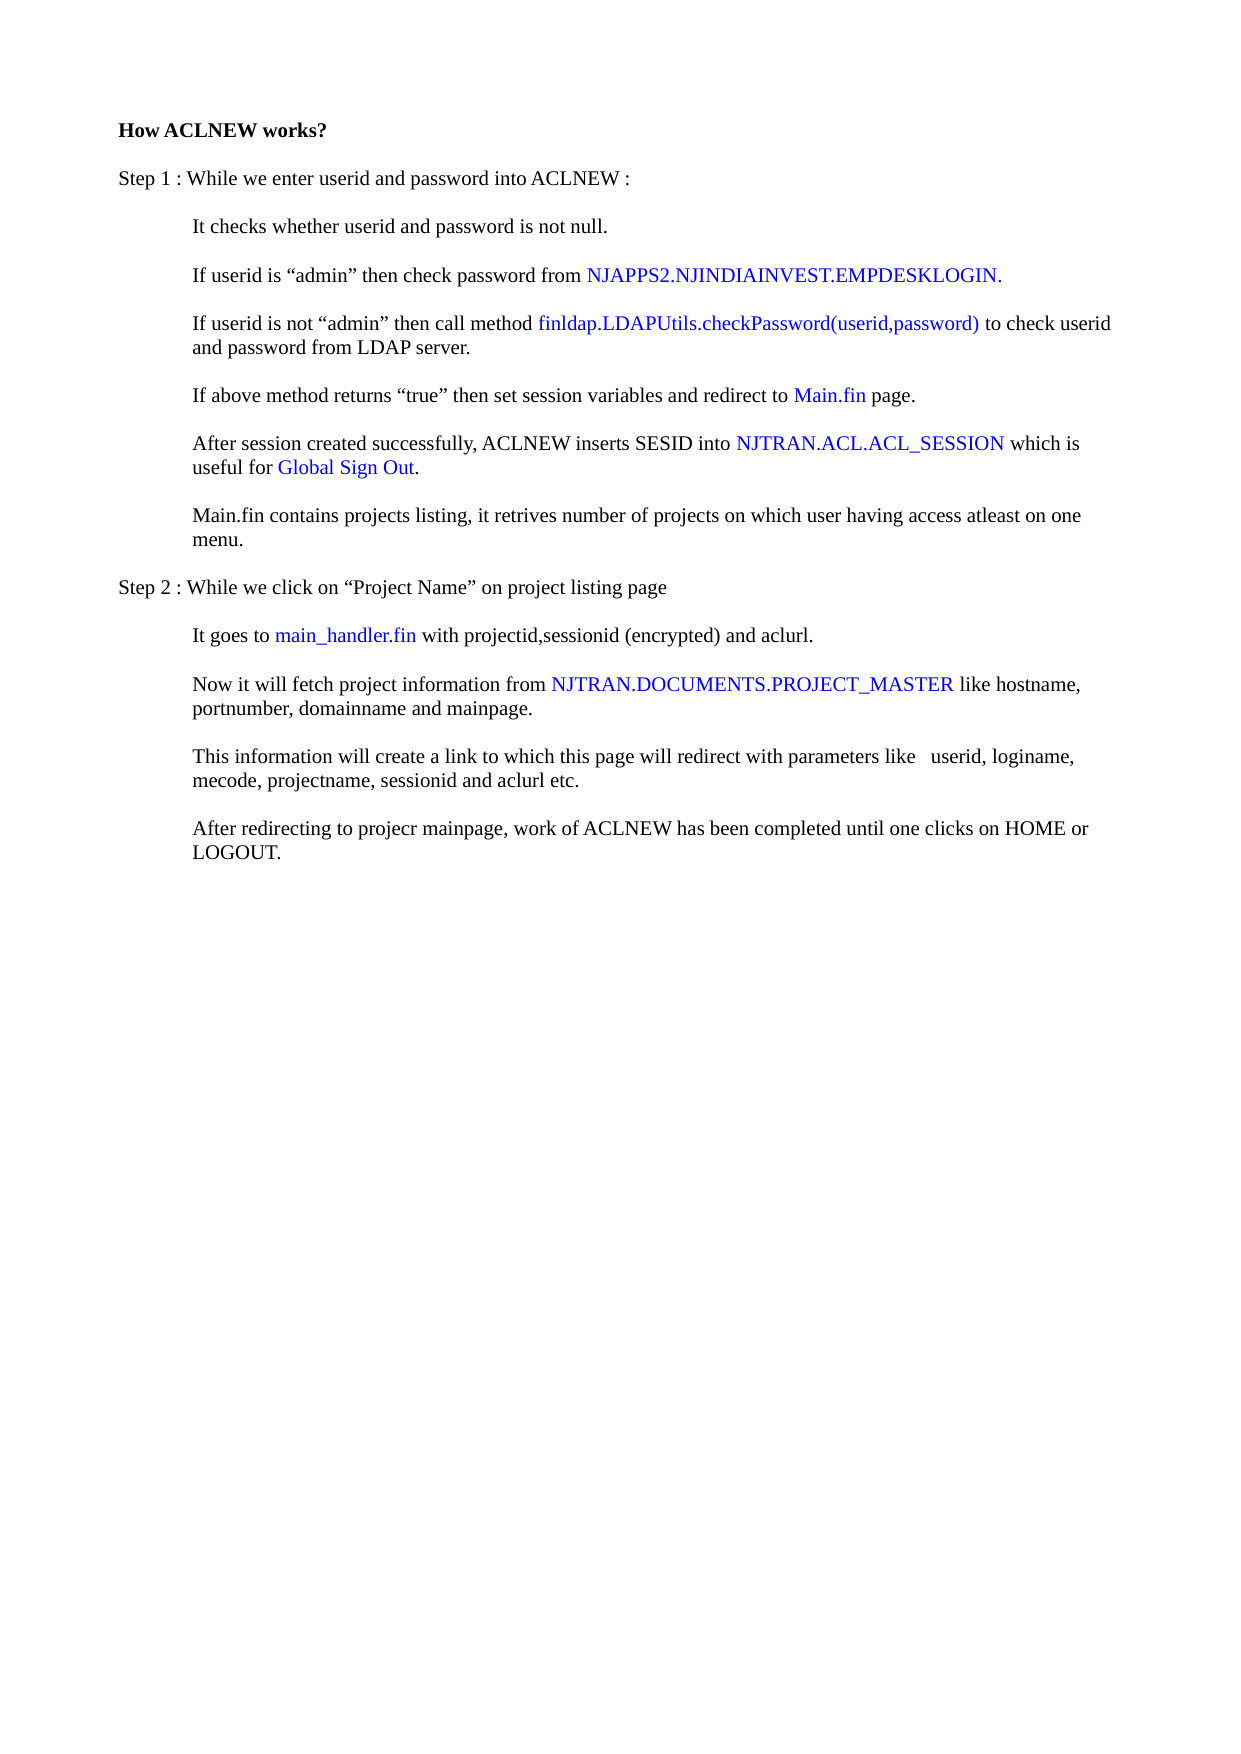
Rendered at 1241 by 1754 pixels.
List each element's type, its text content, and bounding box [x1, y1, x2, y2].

text Step 2 : While we click on “Project Name” on project listing page [118, 575, 1122, 599]
text If above method returns “true” then set session variables and redirect to Main.fin page. [118, 383, 1122, 407]
text Main.fin contains projects listing, it retrives number of projects on which user having access atleast on one menu. [118, 503, 1122, 551]
text After redirecting to projecr mainpage, work of ACLNEW has been completed until one clicks on HOME or LOGOUT. [118, 816, 1122, 864]
text Now it will fetch project information from NJTRAN.DOCUMENTS.PROJECT_MASTER like hostname, portnumber, domainname and mainpage. [118, 672, 1122, 720]
text After session created successfully, ACLNEW inserts SESID into NJTRAN.ACL.ACL_SESSION which is useful for Global Sign Out. [118, 431, 1122, 479]
text If userid is “admin” then check password from NJAPPS2.NJINDIAINVEST.EMPDESKLOGIN. [118, 262, 1122, 287]
text If userid is not “admin” then call method finldap.LDAPUtils.checkPassword(userid,password) to check userid and password from LDAP server. [118, 311, 1122, 359]
text This information will create a link to which this page will redirect with parameters like userid, loginame, mecode, projectname, sessionid and aclurl etc. [118, 744, 1122, 792]
text It checks whether userid and password is not null. [118, 214, 1122, 238]
text Step 1 : While we enter userid and password into ACLNEW : [118, 166, 1122, 190]
text It goes to main_handler.fin with projectid,sessionid (encrypted) and aclurl. [118, 623, 1122, 647]
text How ACLNEW works? [118, 118, 1122, 142]
